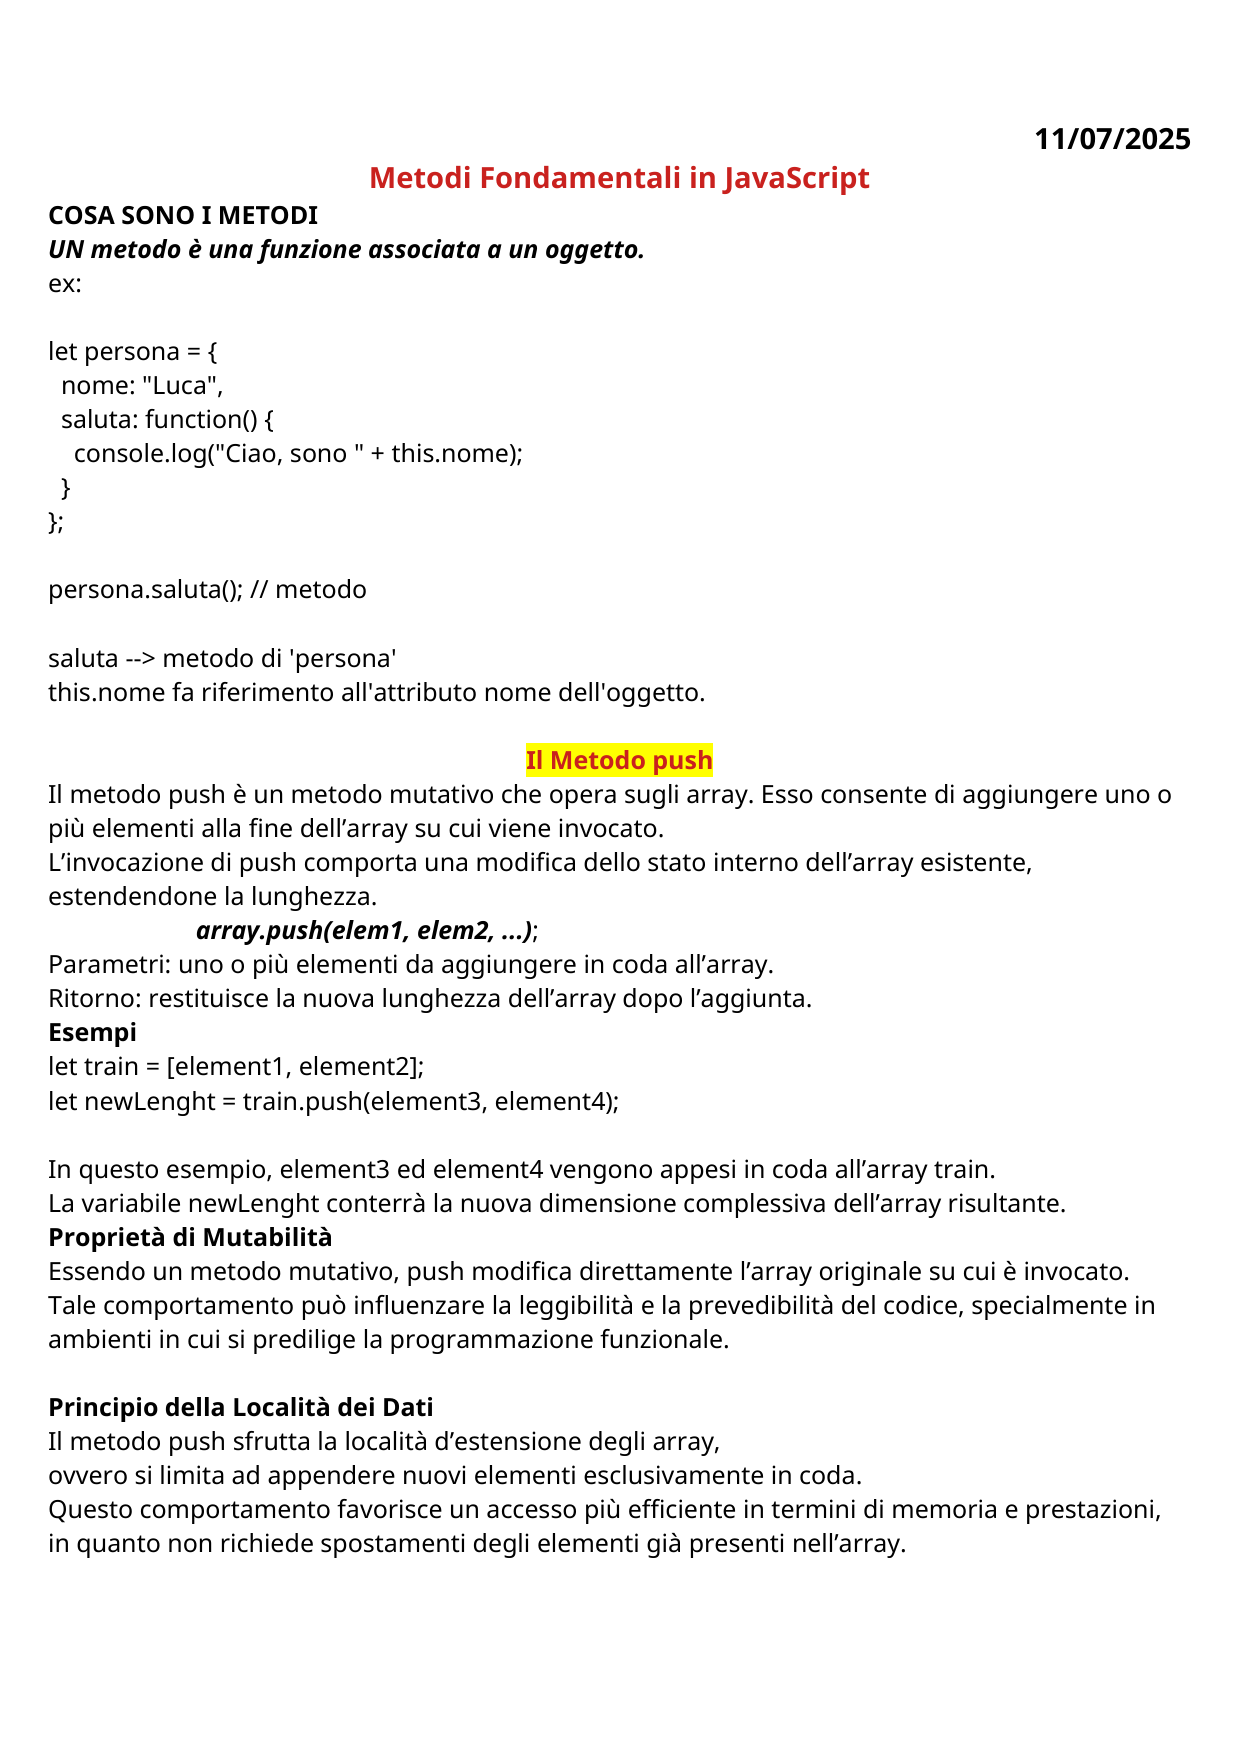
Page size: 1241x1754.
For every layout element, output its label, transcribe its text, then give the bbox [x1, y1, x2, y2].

text La variabile newLenght conterrà la nuova dimensione complessiva dell’array risultante. [48, 1185, 1191, 1219]
text UN metodo è una funzione associata a un oggetto. [48, 232, 1191, 266]
text let persona = { [48, 334, 1191, 368]
text Metodi Fondamentali in JavaScript [48, 158, 1191, 197]
text Principio della Località dei Dati [48, 1390, 1191, 1424]
text array.push(elem1, elem2, ...); [48, 913, 1191, 947]
text saluta --> metodo di 'persona' [48, 640, 1191, 674]
text Il metodo push è un metodo mutativo che opera sugli array. Esso consente di aggiungere uno o più elementi alla fine dell’array su cui viene invocato. [48, 777, 1191, 845]
text Essendo un metodo mutativo, push modifica direttamente l’array originale su cui è invocato. [48, 1253, 1191, 1287]
text in quanto non richiede spostamenti degli elementi già presenti nell’array. [48, 1526, 1191, 1560]
text Proprietà di Mutabilità [48, 1219, 1191, 1253]
text COSA SONO I METODI [48, 197, 1191, 232]
text L’invocazione di push comporta una modifica dello stato interno dell’array esistente, estendendone la lunghezza. [48, 845, 1191, 913]
text let train = [element1, element2]; [48, 1049, 1191, 1083]
text Il metodo push sfrutta la località d’estensione degli array, [48, 1424, 1191, 1458]
text ex: [48, 266, 1191, 300]
text this.nome fa riferimento all'attributo nome dell'oggetto. [48, 674, 1191, 708]
text Il Metodo push [48, 742, 1191, 777]
text }; [48, 504, 1191, 538]
text } [48, 470, 1191, 504]
text persona.saluta(); // metodo [48, 572, 1191, 606]
text In questo esempio, element3 ed element4 vengono appesi in coda all’array train. [48, 1151, 1191, 1185]
text 11/07/2025 [48, 118, 1191, 158]
text Tale comportamento può influenzare la leggibilità e la prevedibilità del codice, specialmente in ambienti in cui si predilige la programmazione funzionale. [48, 1287, 1191, 1356]
text Ritorno: restituisce la nuova lunghezza dell’array dopo l’aggiunta. [48, 981, 1191, 1015]
text Questo comportamento favorisce un accesso più efficiente in termini di memoria e prestazioni, [48, 1492, 1191, 1526]
text nome: "Luca", [48, 368, 1191, 402]
text let newLenght = train.push(element3, element4); [48, 1083, 1191, 1117]
text Parametri: uno o più elementi da aggiungere in coda all’array. [48, 947, 1191, 981]
text saluta: function() { [48, 402, 1191, 436]
text console.log("Ciao, sono " + this.nome); [48, 436, 1191, 470]
text ovvero si limita ad appendere nuovi elementi esclusivamente in coda. [48, 1458, 1191, 1492]
text Esempi [48, 1015, 1191, 1049]
